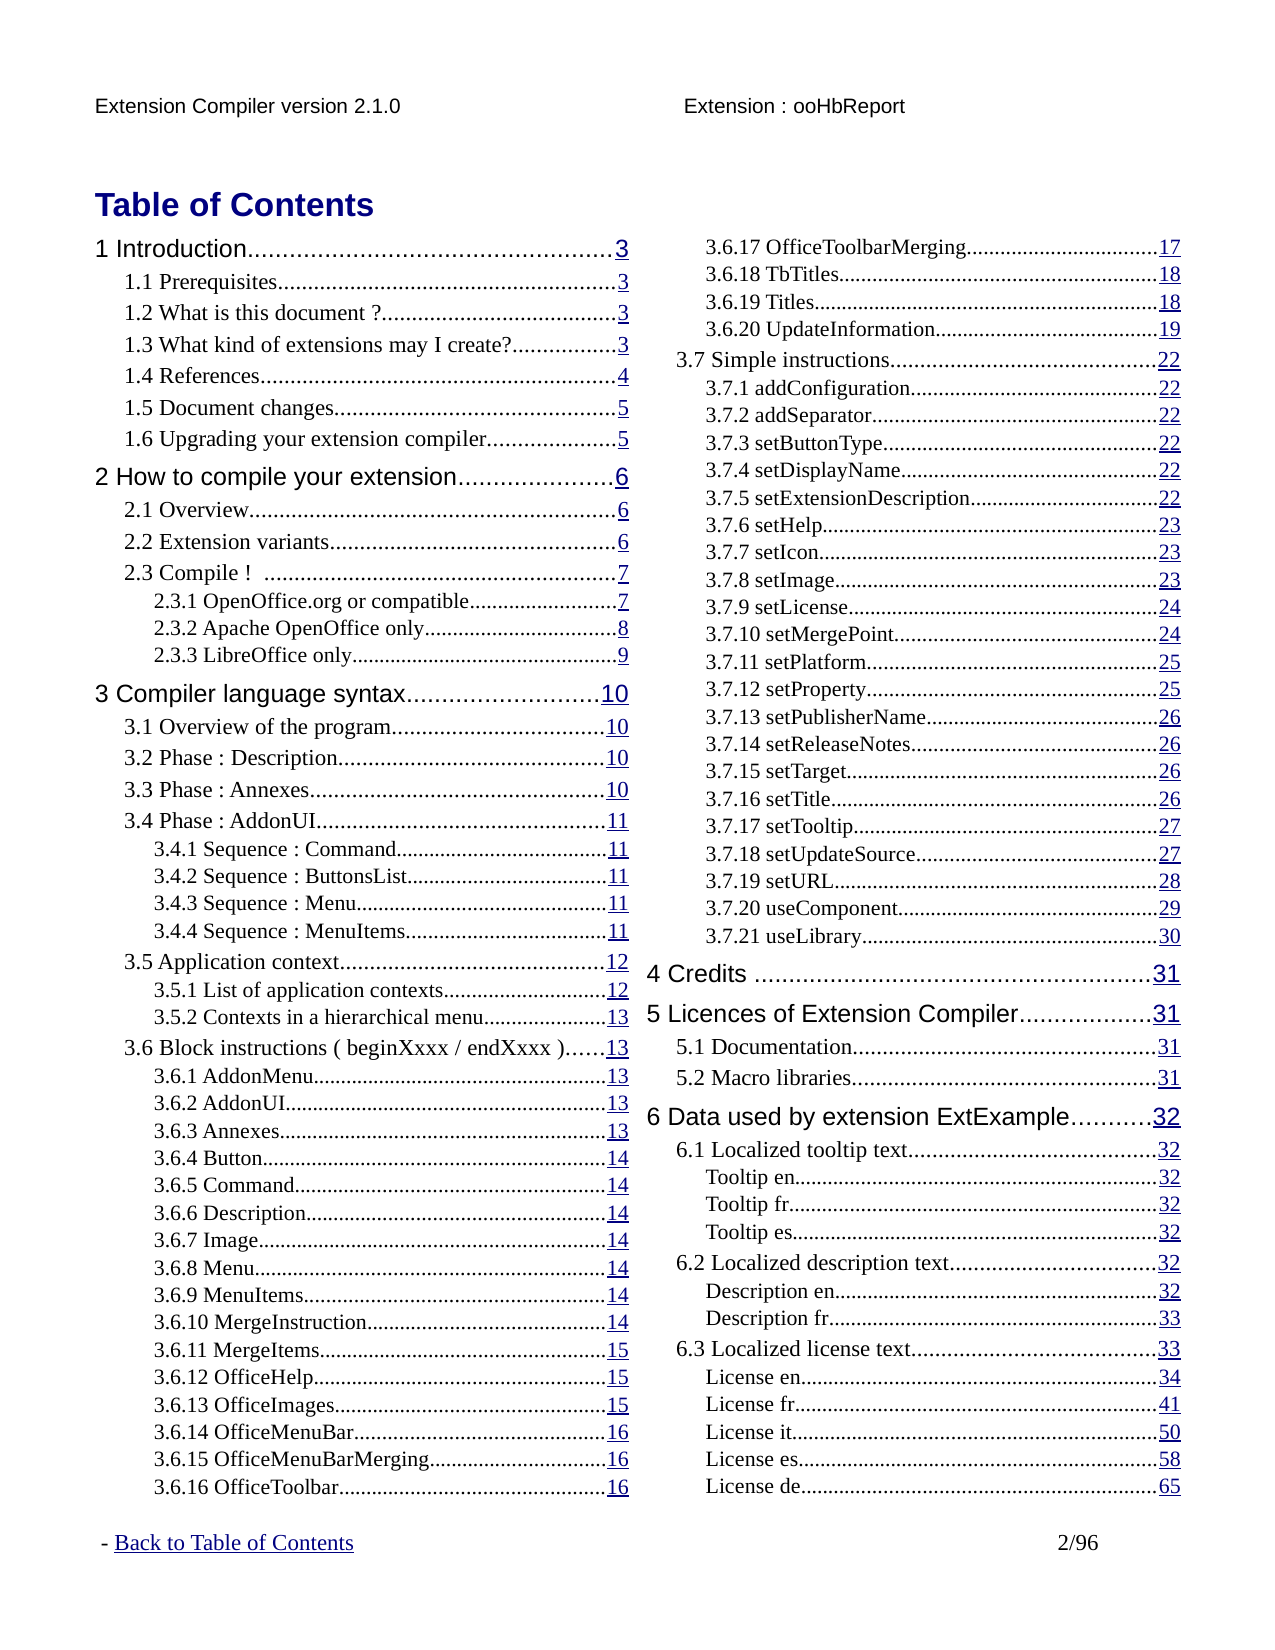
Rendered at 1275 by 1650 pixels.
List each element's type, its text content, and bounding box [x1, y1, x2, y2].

text 2.2 Extension variants 6 [124, 529, 629, 554]
text 3.7.21 useLibrary 30 [705, 924, 1181, 948]
text 3 Compiler language syntax 10 [94, 680, 629, 708]
text 3.5.2 Contexts in a hierarchical menu 13 [153, 1005, 629, 1029]
text 3.1 Overview of the program 10 [124, 714, 629, 739]
text 2 How to compile your extension 6 [94, 463, 629, 491]
text 3.7.16 setTitle 26 [705, 787, 1181, 811]
text 3.4.4 Sequence : MenuItems 11 [153, 919, 629, 943]
text 3.5 Application context 12 [124, 949, 629, 974]
text 3.7.17 setTooltip 27 [705, 814, 1181, 839]
text 3.6.18 TbTitles 18 [705, 262, 1181, 287]
text 3.7.10 setMergePoint 24 [705, 622, 1181, 647]
text 3.6.15 OfficeMenuBarMerging 16 [153, 1447, 629, 1472]
text 3.6.10 MergeInstruction 14 [153, 1310, 629, 1335]
text 1.4 References 4 [124, 363, 629, 389]
text 3.6.8 Menu 14 [153, 1256, 629, 1280]
text 3.7.2 addSeparator 22 [705, 403, 1181, 428]
text 3.6.6 Description 14 [153, 1201, 629, 1225]
text 3.7.9 setLicense 24 [705, 595, 1181, 619]
text 1.1 Prerequisites 3 [124, 269, 629, 294]
text License it 50 [705, 1419, 1181, 1444]
text 1.6 Upgrading your extension compiler 5 [124, 426, 629, 452]
text 3.6.5 Command 14 [153, 1173, 629, 1198]
text Description fr 33 [705, 1306, 1181, 1330]
text 3.6.17 OfficeToolbarMerging 17 [705, 235, 1181, 259]
text 5.1 Documentation 31 [676, 1034, 1181, 1059]
text 3.7.14 setReleaseNotes 26 [705, 732, 1181, 756]
text 3.7.8 setImage 23 [705, 568, 1181, 592]
text 5 Licences of Extension Compiler 31 [646, 1000, 1181, 1028]
text 3.7.20 useComponent 29 [705, 896, 1181, 921]
text 3.7.11 setPlatform 25 [705, 650, 1181, 674]
text 3.7.15 setTarget 26 [705, 759, 1181, 784]
text 3.6.4 Button 14 [153, 1146, 629, 1170]
text 4 Credits 31 [646, 960, 1181, 988]
text 3.6 Block instructions ( beginXxxx / endXxxx ) 13 [124, 1035, 629, 1061]
text 6.2 Localized description text 32 [676, 1250, 1181, 1276]
text 3.6.3 Annexes 13 [153, 1118, 629, 1143]
text 3.6.14 OfficeMenuBar 16 [153, 1420, 629, 1444]
text 3.2 Phase : Description 10 [124, 745, 629, 771]
text 3.7.7 setIcon 23 [705, 540, 1181, 565]
text 2.3.3 LibreOffice only 9 [153, 643, 629, 668]
text 3.6.11 MergeItems 15 [153, 1338, 629, 1362]
text License fr 41 [705, 1392, 1181, 1417]
text 5.2 Macro libraries 31 [676, 1065, 1181, 1091]
text 3.3 Phase : Annexes 10 [124, 777, 629, 802]
text 3.5.1 List of application contexts 12 [153, 977, 629, 1002]
text 3.6.12 OfficeHelp 15 [153, 1365, 629, 1389]
text 3.6.19 Titles 18 [705, 289, 1181, 314]
text 3.6.2 AddonUI 13 [153, 1091, 629, 1116]
subtitle Table of Contents [94, 186, 1181, 223]
text 2.3.2 Apache OpenOffice only 8 [153, 616, 629, 641]
text 3.7.4 setDisplayName 22 [705, 458, 1181, 482]
text 3.7.3 setButtonType 22 [705, 431, 1181, 455]
text 3.4.2 Sequence : ButtonsList 11 [153, 864, 629, 888]
text Tooltip en 32 [705, 1165, 1181, 1189]
text 3.7.12 setProperty 25 [705, 677, 1181, 702]
text 3.6.16 OfficeToolbar 16 [153, 1475, 629, 1499]
text 2.3.1 OpenOffice.org or compatible 7 [153, 589, 629, 613]
text 3.7 Simple instructions 22 [676, 347, 1181, 373]
text 3.7.18 setUpdateSource 27 [705, 842, 1181, 866]
text Tooltip fr 32 [705, 1192, 1181, 1217]
text 1 Introduction 3 [94, 235, 629, 263]
text Description en 32 [705, 1278, 1181, 1303]
text 3.7.1 addConfiguration 22 [705, 376, 1181, 400]
text 1.2 What is this document ? 3 [124, 300, 629, 326]
text 3.6.20 UpdateInformation 19 [705, 317, 1181, 341]
text 1.3 What kind of extensions may I create? 3 [124, 332, 629, 357]
text 1.5 Document changes 5 [124, 394, 629, 420]
text 3.6.9 MenuItems 14 [153, 1283, 629, 1307]
text License en 34 [705, 1365, 1181, 1389]
text 6.1 Localized tooltip text 32 [676, 1136, 1181, 1162]
text 3.6.13 OfficeImages 15 [153, 1392, 629, 1417]
text 3.7.19 setURL 28 [705, 869, 1181, 893]
text License de 65 [705, 1474, 1181, 1499]
text License es 58 [705, 1447, 1181, 1471]
text 3.7.5 setExtensionDescription 22 [705, 485, 1181, 510]
text 3.4.3 Sequence : Menu 11 [153, 891, 629, 916]
text 3.6.7 Image 14 [153, 1228, 629, 1253]
text 3.7.6 setHelp 23 [705, 513, 1181, 537]
text 6 Data used by extension ExtExample 32 [646, 1102, 1181, 1131]
text 3.4 Phase : AddonUI 11 [124, 808, 629, 833]
text 2.1 Overview 6 [124, 497, 629, 523]
text 2.3 Compile ! 7 [124, 560, 629, 586]
text Tooltip es 32 [705, 1220, 1181, 1244]
text 6.3 Localized license text 33 [676, 1336, 1181, 1362]
text 3.7.13 setPublisherName 26 [705, 704, 1181, 729]
text 3.6.1 AddonMenu 13 [153, 1064, 629, 1088]
text 3.4.1 Sequence : Command 11 [153, 836, 629, 861]
